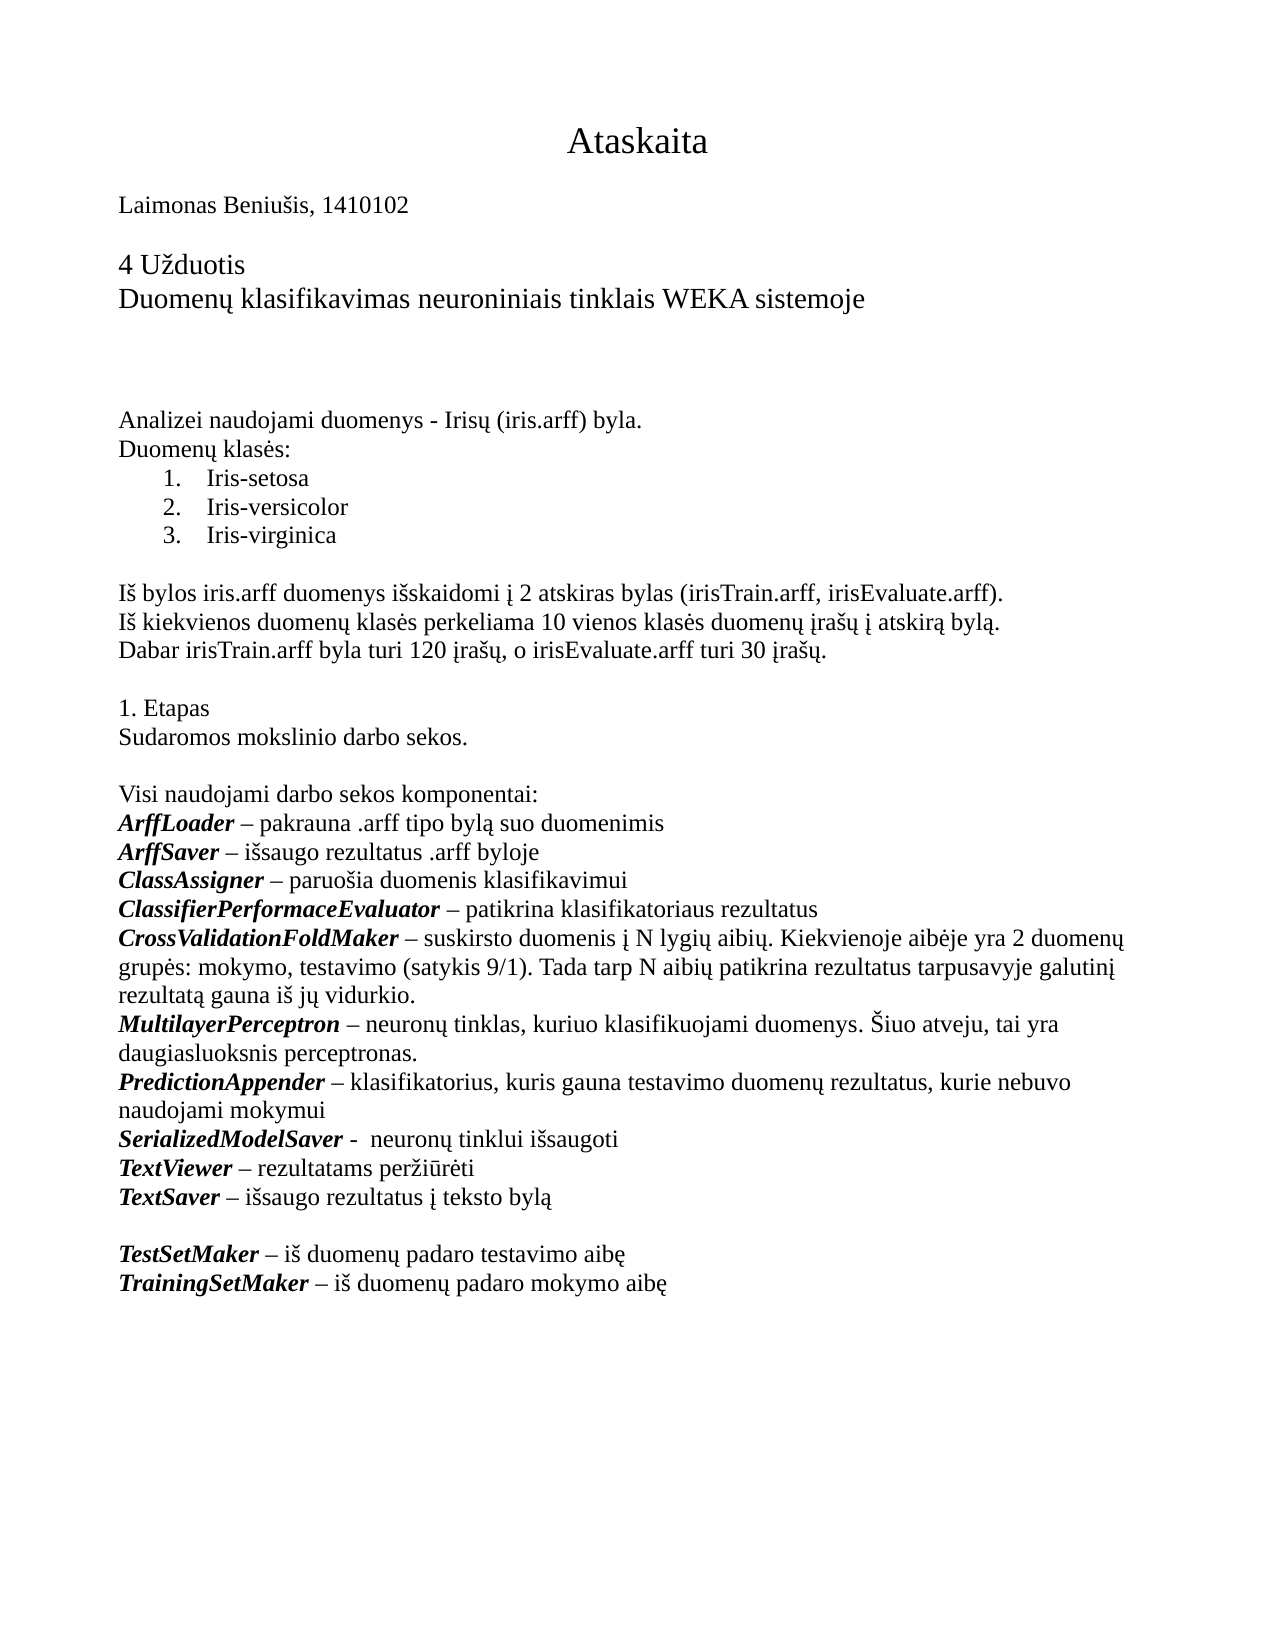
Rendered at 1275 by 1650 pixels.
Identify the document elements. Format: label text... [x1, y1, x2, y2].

text ClassifierPerformaceEvaluator – patikrina klasifikatoriaus rezultatus [118, 894, 1157, 923]
text TestSetMaker – iš duomenų padaro testavimo aibę [118, 1239, 1157, 1268]
text Sudaromos mokslinio darbo sekos. [118, 722, 1157, 751]
list Iris-virginica [163, 521, 1157, 549]
text PredictionAppender – klasifikatorius, kuris gauna testavimo duomenų rezultatus, kurie nebuvo naudojami mokymui [118, 1067, 1157, 1124]
text SerializedModelSaver - neuronų tinklui išsaugoti [118, 1124, 1157, 1153]
list Iris-setosa [163, 463, 1157, 492]
text Analizei naudojami duomenys - Irisų (iris.arff) byla. [118, 406, 1157, 434]
text ArffSaver – išsaugo rezultatus .arff byloje [118, 837, 1157, 866]
text TextViewer – rezultatams peržiūrėti [118, 1153, 1157, 1182]
text Duomenų klasės: [118, 434, 1157, 463]
text TextSaver – išsaugo rezultatus į teksto bylą [118, 1182, 1157, 1211]
text ArffLoader – pakrauna .arff tipo bylą suo duomenimis [118, 808, 1157, 837]
text MultilayerPerceptron – neuronų tinklas, kuriuo klasifikuojami duomenys. Šiuo atveju, tai yra daugiasluoksnis perceptronas. [118, 1009, 1157, 1067]
text ClassAssigner – paruošia duomenis klasifikavimui [118, 866, 1157, 894]
text TrainingSetMaker – iš duomenų padaro mokymo aibę [118, 1268, 1157, 1297]
text 1. Etapas [118, 693, 1157, 722]
text 4 Užduotis [118, 247, 1157, 281]
text Duomenų klasifikavimas neuroniniais tinklais WEKA sistemoje [118, 281, 1157, 314]
text Visi naudojami darbo sekos komponentai: [118, 779, 1157, 808]
text Iš kiekvienos duomenų klasės perkeliama 10 vienos klasės duomenų įrašų į atskirą bylą. [118, 607, 1157, 636]
list Iris-versicolor [163, 492, 1157, 521]
text Dabar irisTrain.arff byla turi 120 įrašų, o irisEvaluate.arff turi 30 įrašų. [118, 636, 1157, 664]
text Ataskaita [118, 118, 1157, 161]
text Iš bylos iris.arff duomenys išskaidomi į 2 atskiras bylas (irisTrain.arff, irisEvaluate.arff). [118, 578, 1157, 607]
text CrossValidationFoldMaker – suskirsto duomenis į N lygių aibių. Kiekvienoje aibėje yra 2 duomenų grupės: mokymo, testavimo (satykis 9/1). Tada tarp N aibių patikrina rezultatus tarpusavyje galutinį rezultatą gauna iš jų vidurkio. [118, 923, 1157, 1009]
text Laimonas Beniušis, 1410102 [118, 190, 1157, 219]
